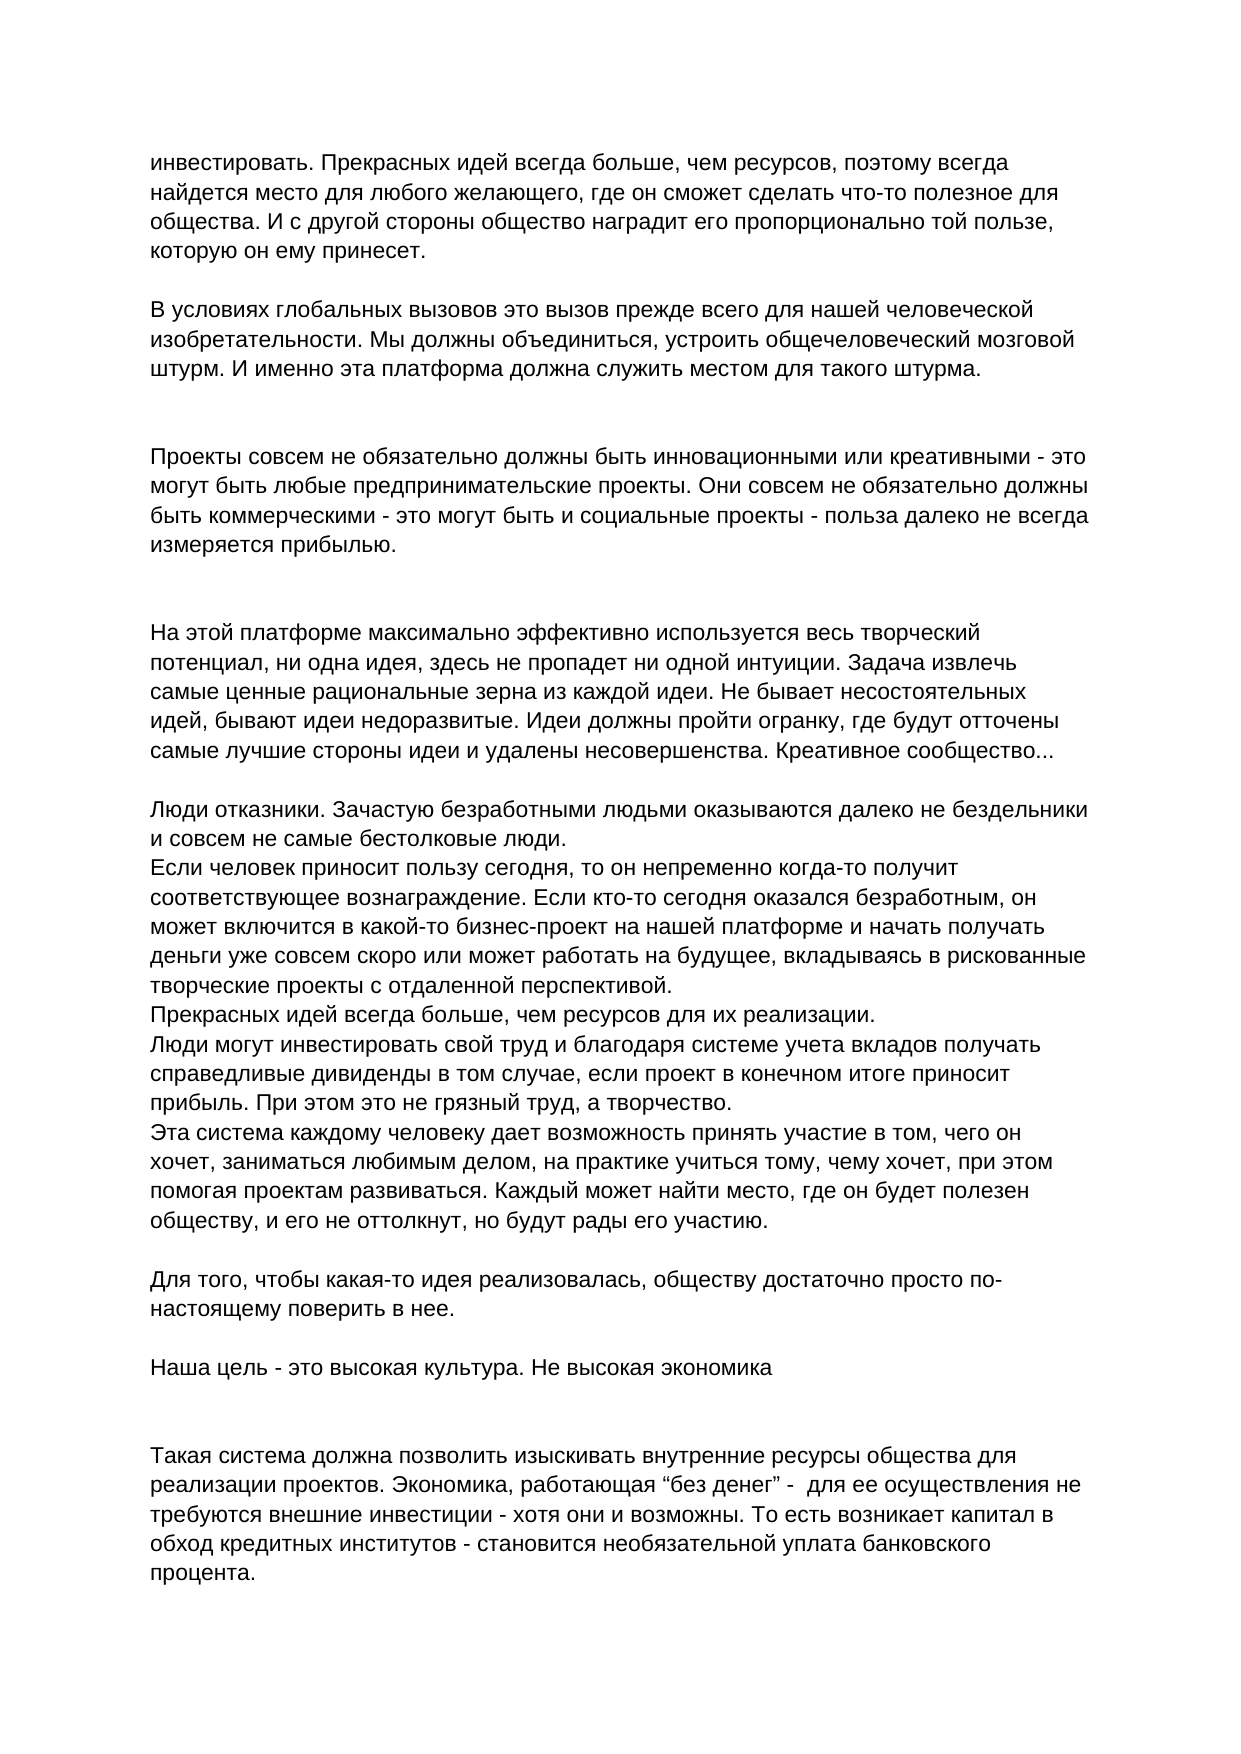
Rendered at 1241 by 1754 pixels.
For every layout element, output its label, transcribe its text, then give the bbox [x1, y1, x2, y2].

text Люди отказники. Зачастую безработными людьми оказываются далеко не бездельники и совсем не самые бестолковые люди. [150, 796, 1091, 851]
text Если человек приносит пользу сегодня, то он непременно когда-то получит соответствующее вознаграждение. Если кто-то сегодня оказался безработным, он может включится в какой-то бизнес-проект на нашей платформе и начать получать деньги уже совсем скоро или может работать на будущее, вкладываясь в рискованные творческие проекты с отдаленной перспективой. [150, 855, 1091, 998]
text На этой платформе максимально эффективно используется весь творческий потенциал, ни одна идея, здесь не пропадет ни одной интуиции. Задача извлечь самые ценные рациональные зерна из каждой идеи. Не бывает несостоятельных идей, бывают идеи недоразвитые. Идеи должны пройти огранку, где будут отточены самые лучшие стороны идеи и удалены несовершенства. Креативное сообщество... [150, 620, 1091, 763]
text Люди могут инвестировать свой труд и благодаря системе учета вкладов получать справедливые дивиденды в том случае, если проект в конечном итоге приносит прибыль. При этом это не грязный труд, а творчество. [150, 1031, 1091, 1116]
text Такая система должна позволить изыскивать внутренние ресурсы общества для реализации проектов. Экономика, работающая “без денег” - для ее осуществления не требуются внешние инвестиции - хотя они и возможны. То есть возникает капитал в обход кредитных институтов - становится необязательной уплата банковского процента. [150, 1442, 1091, 1586]
text В условиях глобальных вызовов это вызов прежде всего для нашей человеческой изобретательности. Мы должны объединиться, устроить общечеловеческий мозговой штурм. И именно эта платформа должна служить местом для такого штурма. [150, 297, 1091, 381]
text Прекрасных идей всегда больше, чем ресурсов для их реализации. [150, 1002, 1091, 1027]
text Эта система каждому человеку дает возможность принять участие в том, чего он хочет, заниматься любимым делом, на практике учиться тому, чему хочет, при этом помогая проектам развиваться. Каждый может найти место, где он будет полезен обществу, и его не оттолкнут, но будут рады его участию. [150, 1119, 1091, 1233]
text Наша цель - это высокая культура. Не высокая экономика [150, 1354, 1091, 1380]
text Для того, чтобы какая-то идея реализовалась, обществу достаточно просто по-настоящему поверить в нее. [150, 1266, 1091, 1321]
text Проекты совсем не обязательно должны быть инновационными или креативными - это могут быть любые предпринимательские проекты. Они совсем не обязательно должны быть коммерческими - это могут быть и социальные проекты - польза далеко не всегда измеряется прибылью. [150, 444, 1091, 557]
text инвестировать. Прекрасных идей всегда больше, чем ресурсов, поэтому всегда найдется место для любого желающего, где он сможет сделать что-то полезное для общества. И с другой стороны общество наградит его пропорционально той пользе, которую он ему принесет. [150, 150, 1091, 264]
